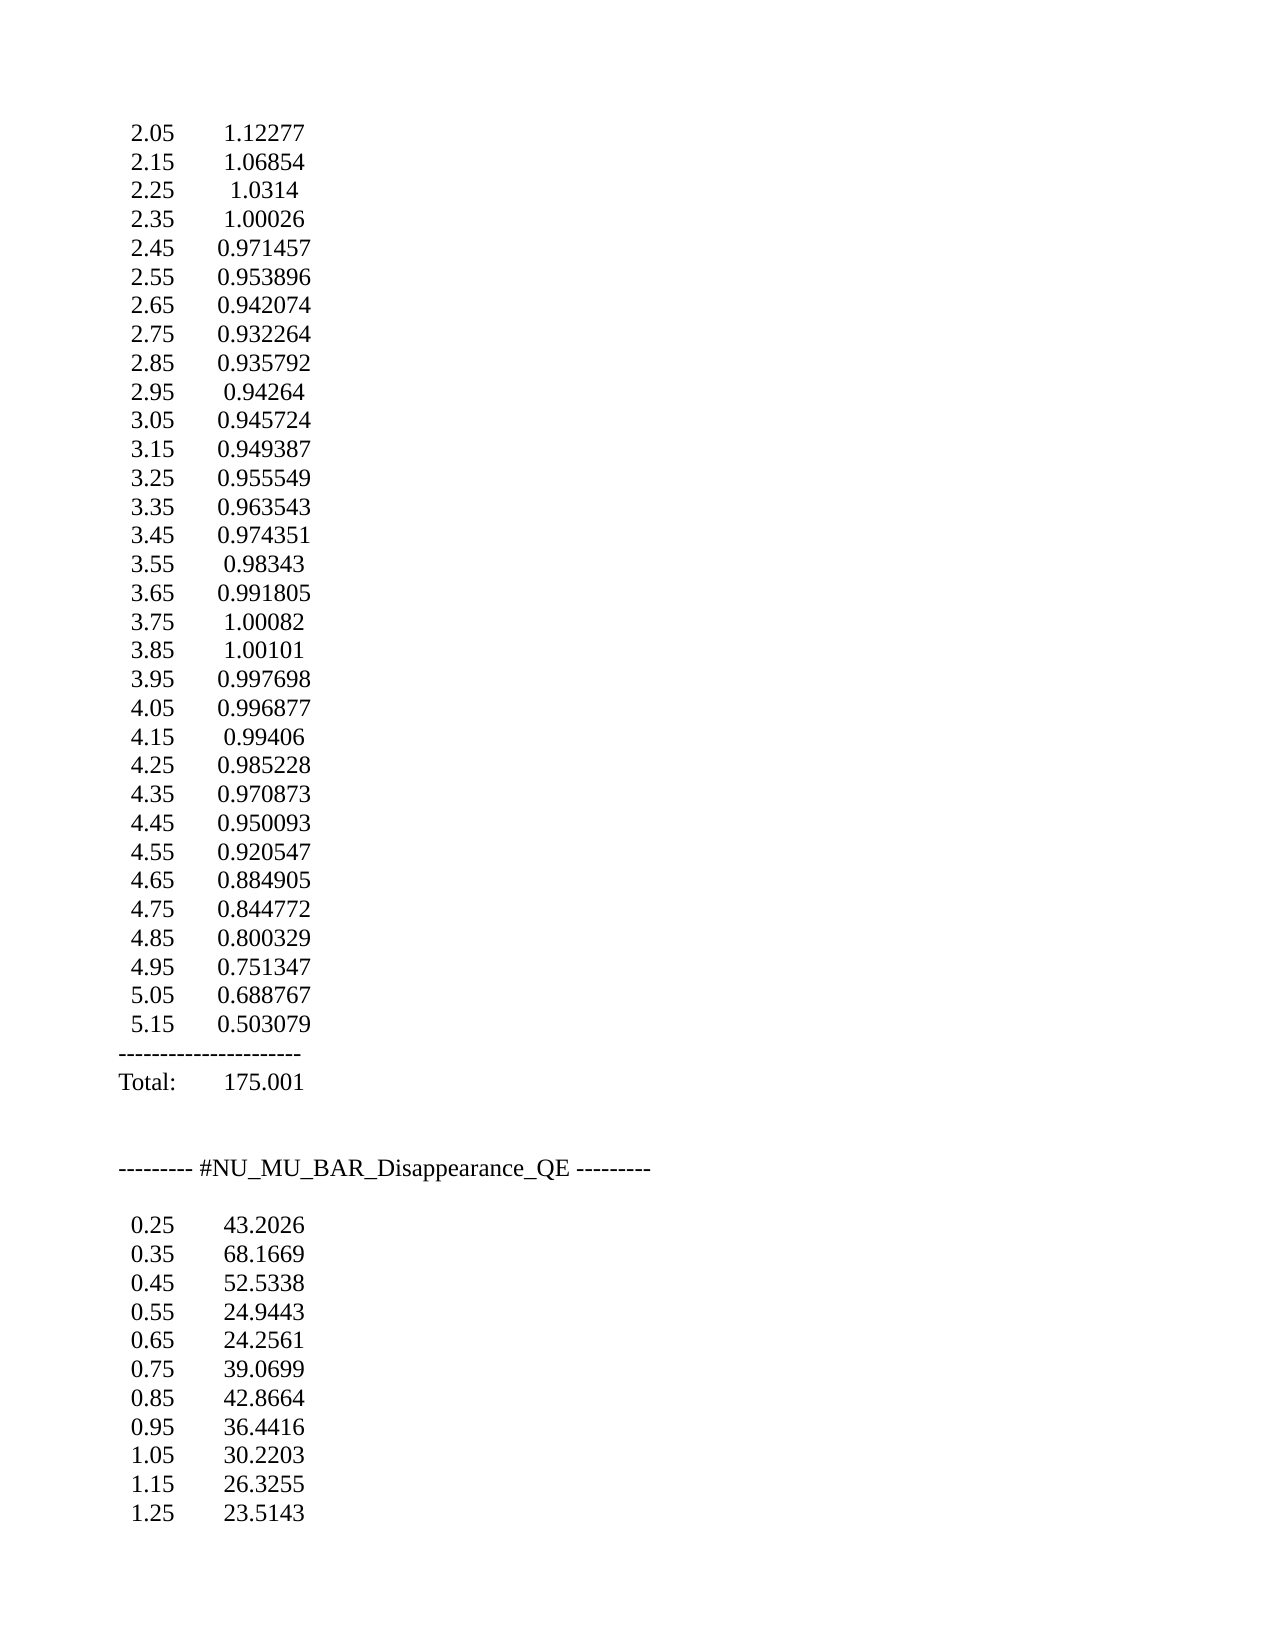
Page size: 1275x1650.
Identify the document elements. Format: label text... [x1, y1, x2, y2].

text 2.25 1.0314 [118, 176, 1157, 204]
text 3.65 0.991805 [118, 578, 1157, 607]
text 2.85 0.935792 [118, 348, 1157, 377]
text 0.75 39.0699 [118, 1354, 1157, 1383]
text 4.25 0.985228 [118, 751, 1157, 779]
text 4.05 0.996877 [118, 693, 1157, 722]
text 0.25 43.2026 [118, 1211, 1157, 1239]
text 3.15 0.949387 [118, 434, 1157, 463]
text 0.85 42.8664 [118, 1383, 1157, 1412]
text 2.55 0.953896 [118, 262, 1157, 291]
text 4.65 0.884905 [118, 866, 1157, 894]
text 3.85 1.00101 [118, 636, 1157, 664]
text 1.05 30.2203 [118, 1441, 1157, 1469]
text 2.35 1.00026 [118, 204, 1157, 233]
text 4.15 0.99406 [118, 722, 1157, 751]
text 4.85 0.800329 [118, 923, 1157, 952]
text 5.15 0.503079 [118, 1009, 1157, 1038]
text 0.65 24.2561 [118, 1326, 1157, 1354]
text 3.35 0.963543 [118, 492, 1157, 521]
text 0.45 52.5338 [118, 1268, 1157, 1297]
text 4.45 0.950093 [118, 808, 1157, 837]
text 3.05 0.945724 [118, 406, 1157, 434]
text 0.35 68.1669 [118, 1239, 1157, 1268]
text --------- #NU_MU_BAR_Disappearance_QE --------- [118, 1153, 1157, 1182]
text 2.05 1.12277 [118, 118, 1157, 147]
text 0.95 36.4416 [118, 1412, 1157, 1441]
text 4.95 0.751347 [118, 952, 1157, 981]
text ---------------------- [118, 1038, 1157, 1067]
text 2.95 0.94264 [118, 377, 1157, 406]
text 3.55 0.98343 [118, 549, 1157, 578]
text 1.15 26.3255 [118, 1469, 1157, 1498]
text 2.65 0.942074 [118, 291, 1157, 319]
text 3.75 1.00082 [118, 607, 1157, 636]
text 4.55 0.920547 [118, 837, 1157, 866]
text 0.55 24.9443 [118, 1297, 1157, 1326]
text 5.05 0.688767 [118, 981, 1157, 1009]
text 3.25 0.955549 [118, 463, 1157, 492]
text 1.25 23.5143 [118, 1498, 1157, 1527]
text Total: 175.001 [118, 1067, 1157, 1096]
text 4.35 0.970873 [118, 779, 1157, 808]
text 2.75 0.932264 [118, 319, 1157, 348]
text 3.95 0.997698 [118, 664, 1157, 693]
text 4.75 0.844772 [118, 894, 1157, 923]
text 2.45 0.971457 [118, 233, 1157, 262]
text 2.15 1.06854 [118, 147, 1157, 176]
text 3.45 0.974351 [118, 521, 1157, 549]
